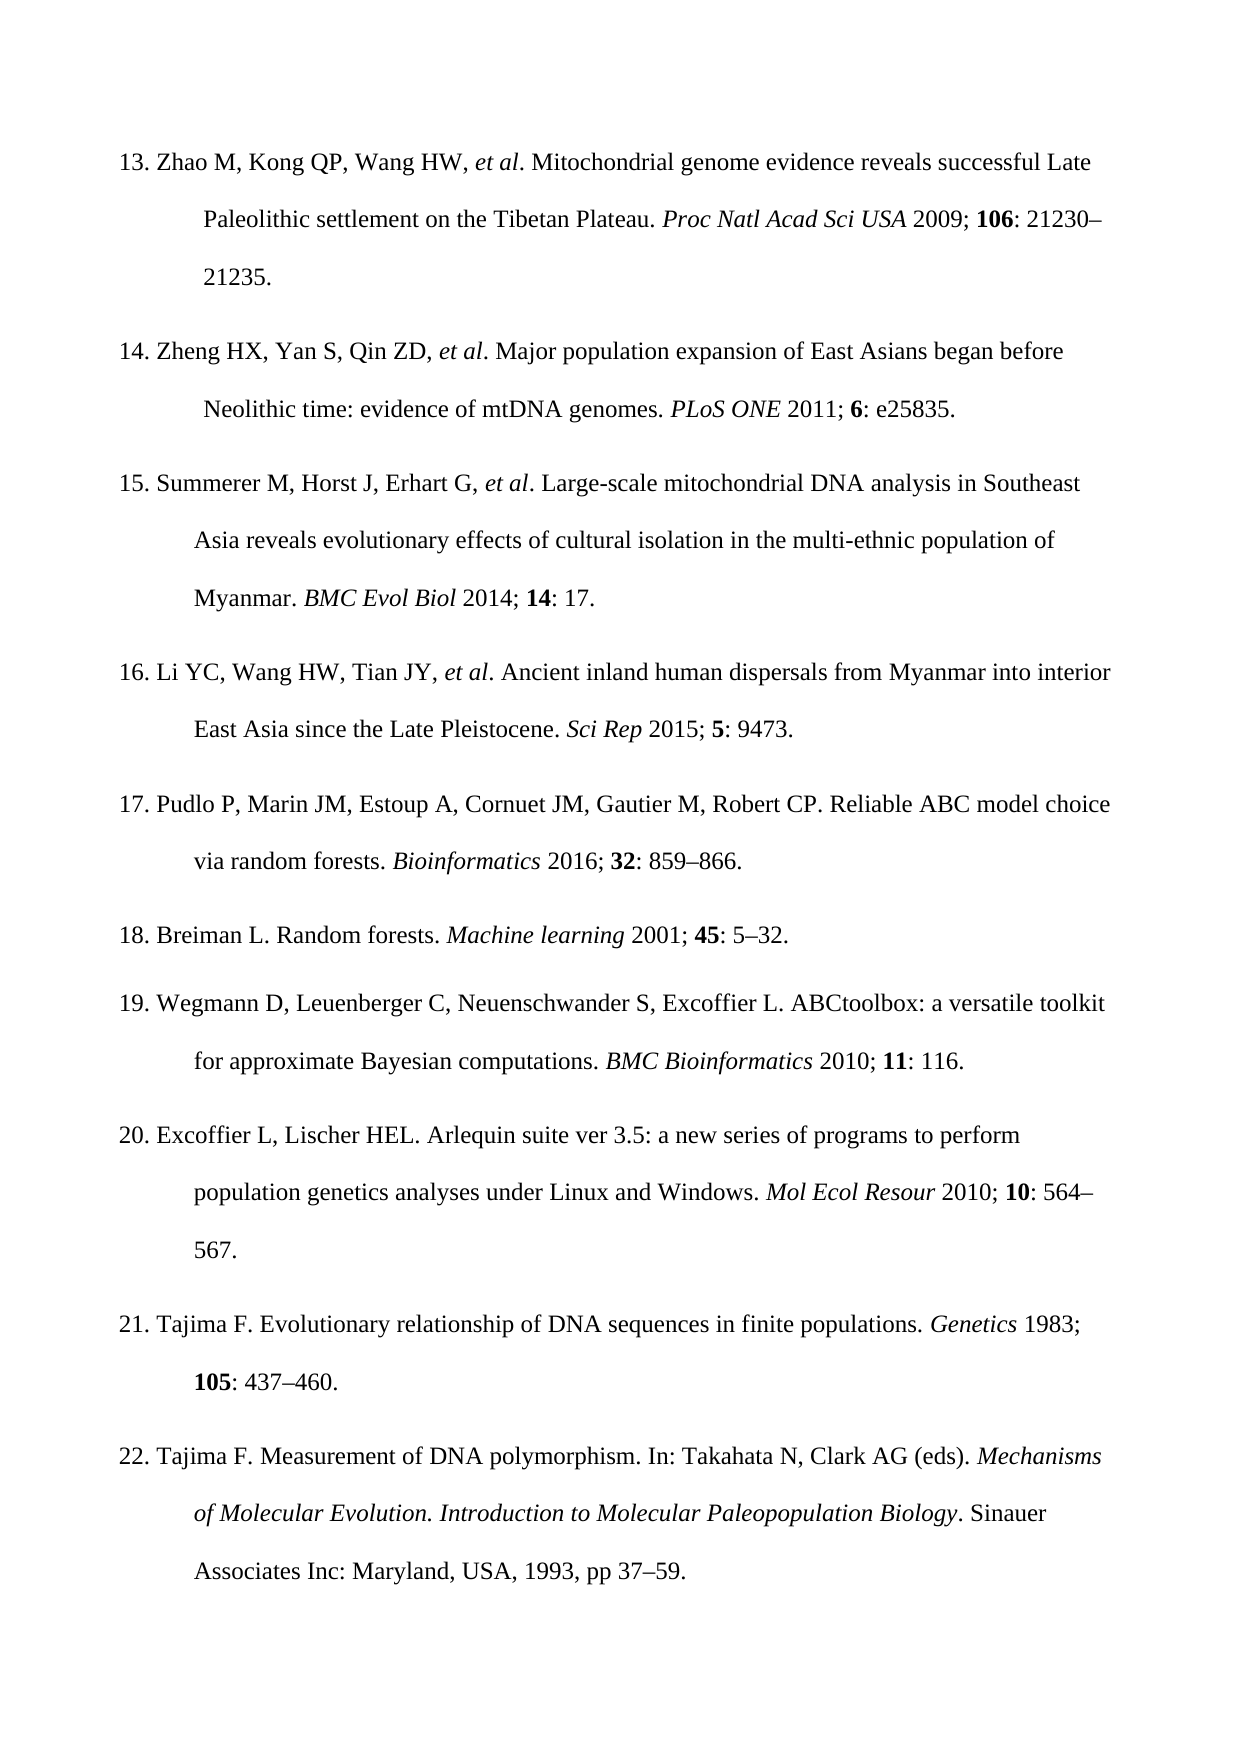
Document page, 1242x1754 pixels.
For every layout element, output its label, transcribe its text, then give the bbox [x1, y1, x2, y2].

text 15. Summerer M, Horst J, Erhart G, et al. Large-scale mitochondrial DNA analysis in Southeast Asia reveals evolutionary effects of cultural isolation in the multi-ethnic population of Myanmar. BMC Evol Biol 2014; 14: 17. [119, 468, 1123, 612]
text 16. Li YC, Wang HW, Tian JY, et al. Ancient inland human dispersals from Myanmar into interior East Asia since the Late Pleistocene. Sci Rep 2015; 5: 9473. [119, 657, 1123, 743]
text 22. Tajima F. Measurement of DNA polymorphism. In: Takahata N, Clark AG (eds). Mechanisms of Molecular Evolution. Introduction to Molecular Paleopopulation Biology. Sinauer Associates Inc: Maryland, USA, 1993, pp 37–59. [119, 1441, 1123, 1584]
text 18. Breiman L. Random forests. Machine learning 2001; 45: 5–32. [119, 920, 1123, 949]
text 17. Pudlo P, Marin JM, Estoup A, Cornuet JM, Gautier M, Robert CP. Reliable ABC model choice via random forests. Bioinformatics 2016; 32: 859–866. [119, 789, 1123, 875]
text 14. Zheng HX, Yan S, Qin ZD, et al. Major population expansion of East Asians began before Neolithic time: evidence of mtDNA genomes. PLoS ONE 2011; 6: e25835. [119, 336, 1123, 422]
text 20. Excoffier L, Lischer HEL. Arlequin suite ver 3.5: a new series of programs to perform population genetics analyses under Linux and Windows. Mol Ecol Resour 2010; 10: 564–567. [119, 1120, 1123, 1264]
text 21. Tajima F. Evolutionary relationship of DNA sequences in finite populations. Genetics 1983; 105: 437–460. [119, 1309, 1123, 1395]
text 19. Wegmann D, Leuenberger C, Neuenschwander S, Excoffier L. ABCtoolbox: a versatile toolkit for approximate Bayesian computations. BMC Bioinformatics 2010; 11: 116. [119, 988, 1123, 1074]
text 13. Zhao M, Kong QP, Wang HW, et al. Mitochondrial genome evidence reveals successful Late Paleolithic settlement on the Tibetan Plateau. Proc Natl Acad Sci USA 2009; 106: 21230–21235. [119, 147, 1123, 291]
